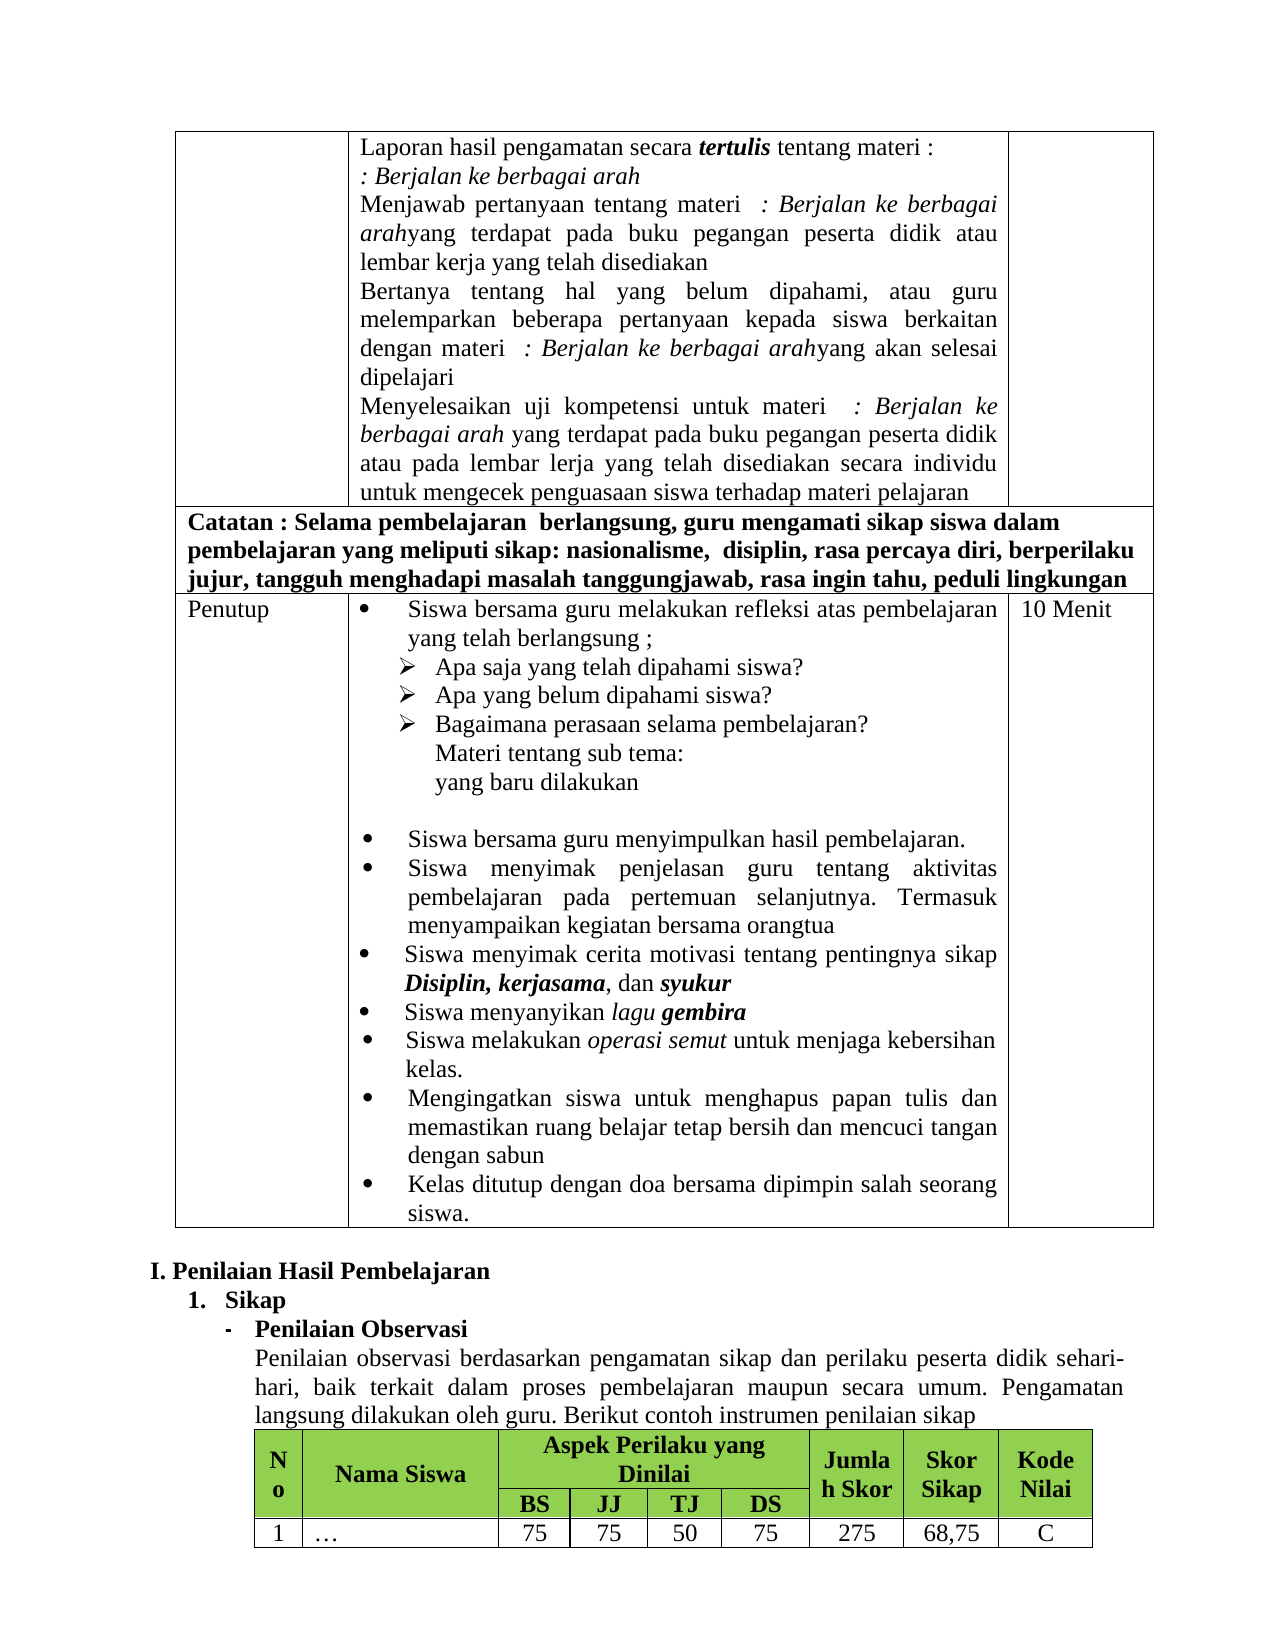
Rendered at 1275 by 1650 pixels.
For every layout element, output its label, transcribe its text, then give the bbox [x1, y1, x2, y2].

table_cell Laporan hasil pengamatan secara tertulis tentang materi : : Berjalan ke berbagai arah Menjawab pertanyaan tentang materi : Berjalan ke berbagai arahyang terdapat pada buku pegangan peserta didik atau lembar kerja yang telah disediakan Bertanya tentang hal yang belum dipahami, atau guru melemparkan beberapa pertanyaan kepada siswa berkaitan dengan materi : Berjalan ke berbagai arahyang akan selesai dipelajari Menyelesaikan uji kompetensi untuk materi : Berjalan ke berbagai arah yang terdapat pada buku pegangan peserta didik atau pada lembar lerja yang telah disediakan secara individu untuk mengecek penguasaan siswa terhadap materi pelajaran [349, 132, 1008, 506]
table_header Nama Siswa [303, 1430, 498, 1517]
table_cell 68,75 [904, 1519, 998, 1547]
table_header Aspek Perilaku yang Dinilai [499, 1430, 809, 1488]
table_cell 10 Menit [1009, 594, 1153, 1227]
table_cell 75 [722, 1519, 809, 1547]
table_cell 75 [499, 1519, 569, 1547]
table_cell [176, 132, 348, 506]
table_cell Siswa bersama guru melakukan refleksi atas pembelajaran yang telah berlangsung ; Apa saja yang telah dipahami siswa? Apa yang belum dipahami siswa? Bagaimana perasaan selama pembelajaran? Materi tentang sub tema: yang baru dilakukan Siswa bersama guru menyimpulkan hasil pembelajaran. Siswa menyimak penjelasan guru tentang aktivitas pembelajaran pada pertemuan selanjutnya. Termasuk menyampaikan kegiatan bersama orangtua Siswa menyimak cerita motivasi tentang pentingnya sikap Disiplin, kerjasama, dan syukur Siswa menyanyikan lagu gembira Siswa melakukan operasi semut untuk menjaga kebersihan kelas. Mengingatkan siswa untuk menghapus papan tulis dan memastikan ruang belajar tetap bersih dan mencuci tangan dengan sabun Kelas ditutup dengan doa bersama dipimpin salah seorang siswa. [349, 594, 1008, 1227]
table_cell 275 [810, 1519, 903, 1547]
table_cell C [999, 1519, 1092, 1547]
list Penilaian observasi berdasarkan pengamatan sikap dan perilaku peserta didik sehari-hari, baik terkait dalam proses pembelajaran maupun secara umum. Pengamatan langsung dilakukan oleh guru. Berikut contoh instrumen penilaian sikap [254, 1343, 1125, 1429]
table_cell … [303, 1519, 498, 1547]
table_header Kode Nilai [999, 1430, 1092, 1517]
table_header No [255, 1430, 302, 1517]
table_cell [1009, 132, 1153, 506]
table_cell 75 [571, 1519, 647, 1547]
list Penilaian Observasi [225, 1314, 1125, 1343]
table_cell Catatan : Selama pembelajaran berlangsung, guru mengamati sikap siswa dalam pembelajaran yang meliputi sikap: nasionalisme, disiplin, rasa percaya diri, berperilaku jujur, tangguh menghadapi masalah tanggungjawab, rasa ingin tahu, peduli lingkungan [176, 507, 1153, 593]
table_cell 50 [648, 1519, 721, 1547]
table_header Jumlah Skor [810, 1430, 903, 1517]
table_header Skor Sikap [904, 1430, 998, 1517]
list Sikap [187, 1285, 1125, 1314]
table_cell TJ [648, 1489, 721, 1517]
table_cell BS [499, 1489, 569, 1517]
list I. Penilaian Hasil Pembelajaran [150, 1256, 1125, 1285]
table_cell DS [722, 1489, 809, 1517]
table_cell 1 [255, 1519, 302, 1547]
table_cell Penutup [176, 594, 348, 1227]
table_cell JJ [571, 1489, 647, 1517]
